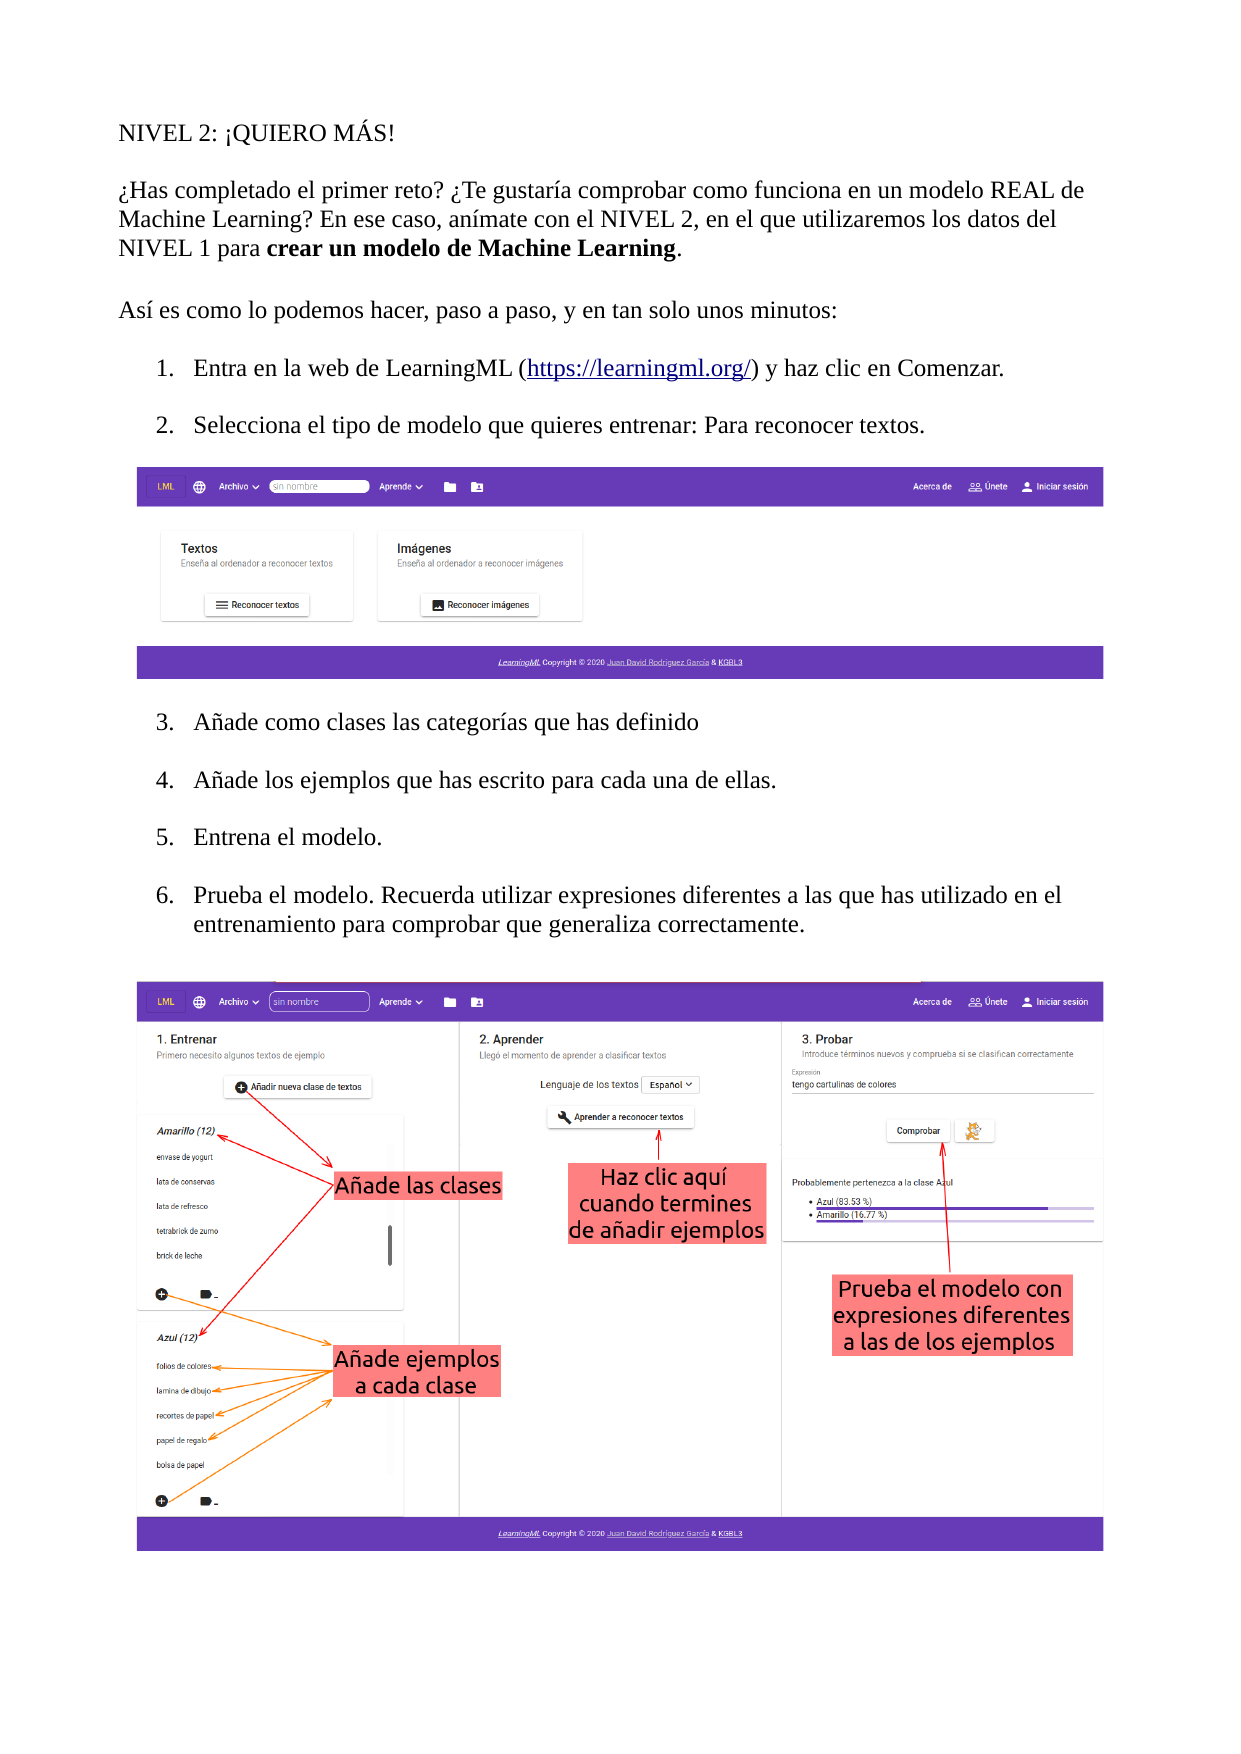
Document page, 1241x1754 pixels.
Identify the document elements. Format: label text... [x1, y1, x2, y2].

list Añade como clases las categorías que has definido [156, 707, 1122, 736]
picture [136, 467, 1104, 679]
text ¿Has completado el primer reto? ¿Te gustaría comprobar como funciona en un modelo REAL de Machine Learning? En ese caso, anímate con el NIVEL 2, en el que utilizaremos los datos del NIVEL 1 para crear un modelo de Machine Learning. [118, 176, 1122, 262]
picture [136, 981, 1104, 1552]
list Entra en la web de LearningML (https://learningml.org/) y haz clic en Comenzar. [156, 353, 1122, 382]
list Entrena el modelo. [156, 822, 1122, 851]
text Así es como lo podemos hacer, paso a paso, y en tan solo unos minutos: [118, 295, 1122, 324]
text NIVEL 2: ¡QUIERO MÁS! [118, 118, 1122, 147]
list Añade los ejemplos que has escrito para cada una de ellas. [156, 765, 1122, 794]
list Selecciona el tipo de modelo que quieres entrenar: Para reconocer textos. [156, 410, 1122, 439]
list Prueba el modelo. Recuerda utilizar expresiones diferentes a las que has utilizado en el entrenamiento para comprobar que generaliza correctamente. [156, 880, 1122, 937]
